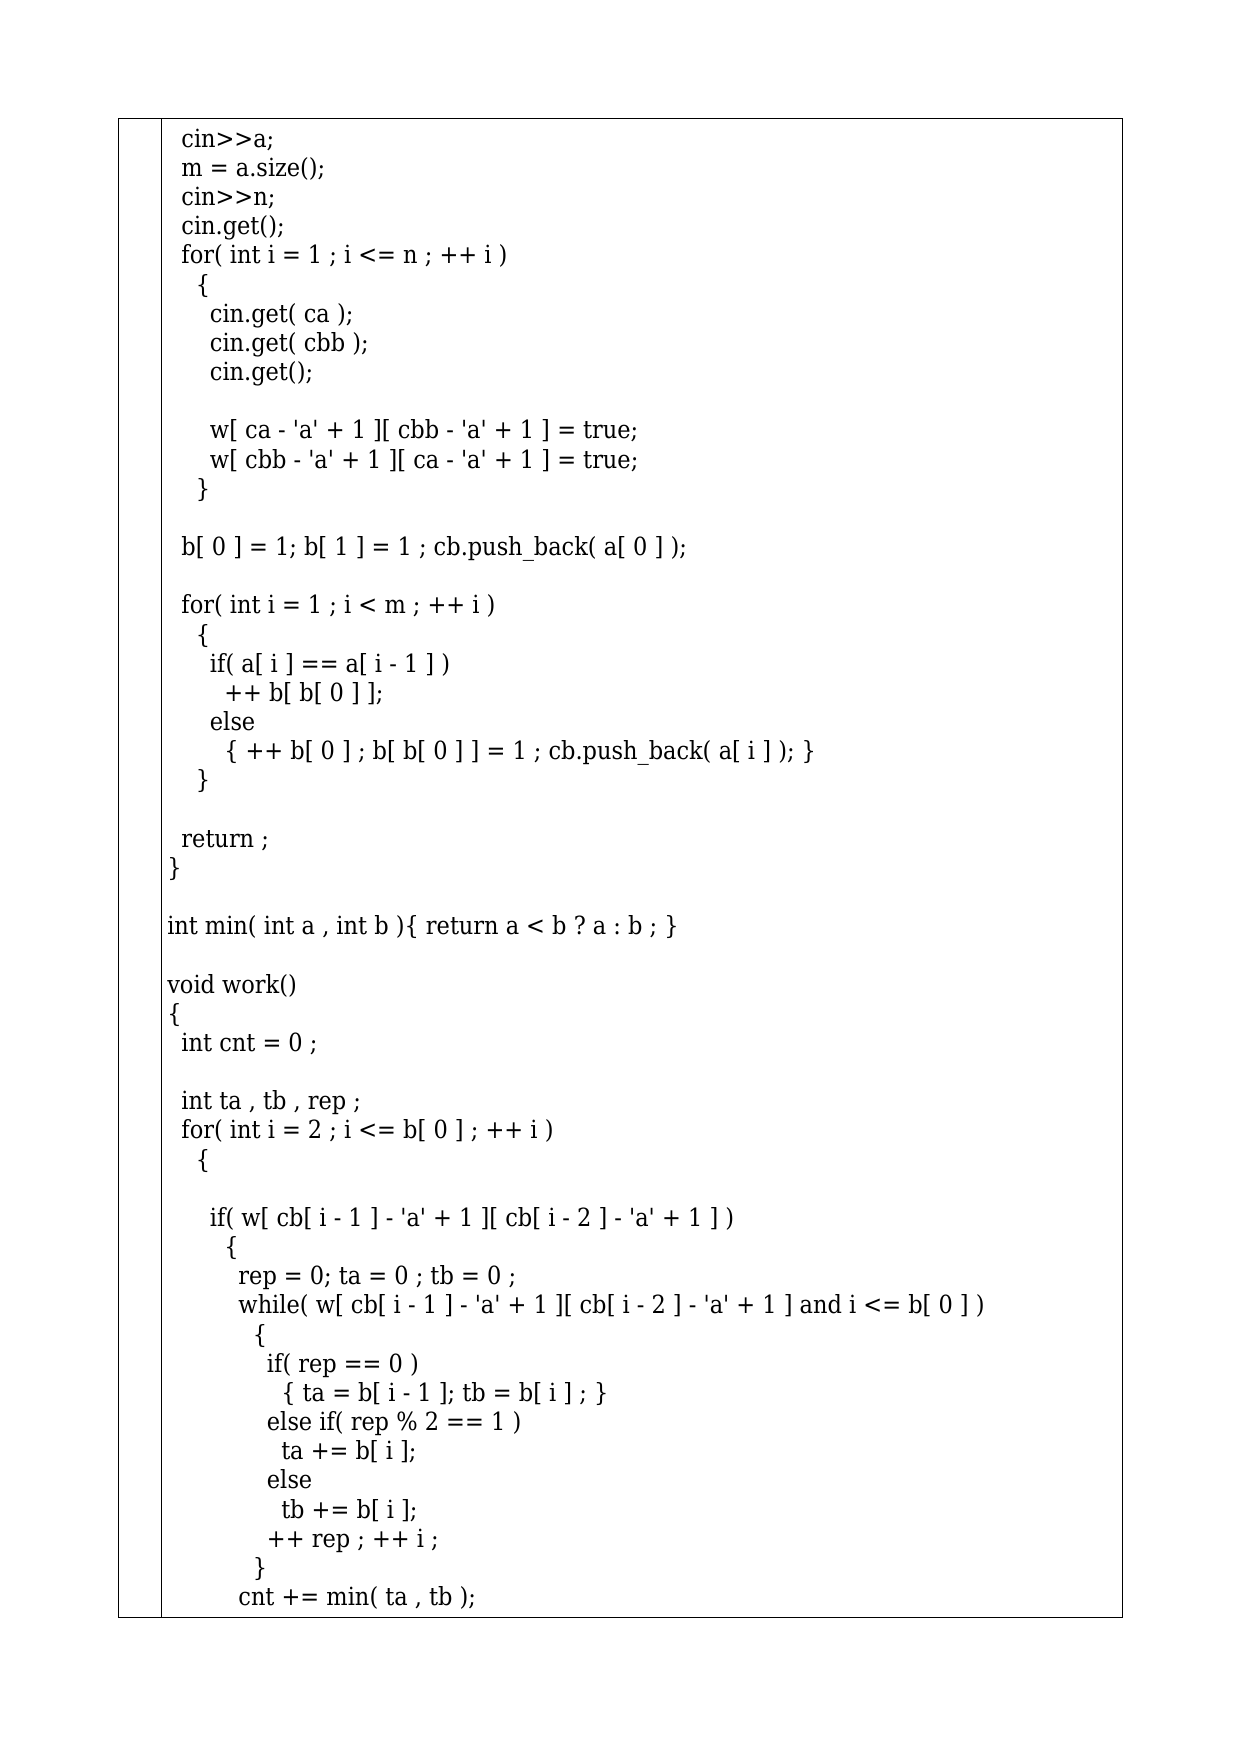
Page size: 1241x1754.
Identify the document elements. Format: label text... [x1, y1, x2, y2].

table_header [119, 119, 161, 1617]
table_header cin>>a; m = a.size(); cin>>n; cin.get(); for( int i = 1 ; i <= n ; ++ i ) { cin.get( ca ); cin.get( cbb ); cin.get(); w[ ca - 'a' + 1 ][ cbb - 'a' + 1 ] = true; w[ cbb - 'a' + 1 ][ ca - 'a' + 1 ] = true; } b[ 0 ] = 1; b[ 1 ] = 1 ; cb.push_back( a[ 0 ] ); for( int i = 1 ; i < m ; ++ i ) { if( a[ i ] == a[ i - 1 ] ) ++ b[ b[ 0 ] ]; else { ++ b[ 0 ] ; b[ b[ 0 ] ] = 1 ; cb.push_back( a[ i ] ); } } return ; } int min( int a , int b ){ return a < b ? a : b ; } void work() { int cnt = 0 ; int ta , tb , rep ; for( int i = 2 ; i <= b[ 0 ] ; ++ i ) { if( w[ cb[ i - 1 ] - 'a' + 1 ][ cb[ i - 2 ] - 'a' + 1 ] ) { rep = 0; ta = 0 ; tb = 0 ; while( w[ cb[ i - 1 ] - 'a' + 1 ][ cb[ i - 2 ] - 'a' + 1 ] and i <= b[ 0 ] ) { if( rep == 0 ) { ta = b[ i - 1 ]; tb = b[ i ] ; } else if( rep % 2 == 1 ) ta += b[ i ]; else tb += b[ i ]; ++ rep ; ++ i ; } cnt += min( ta , tb ); [162, 119, 1122, 1617]
